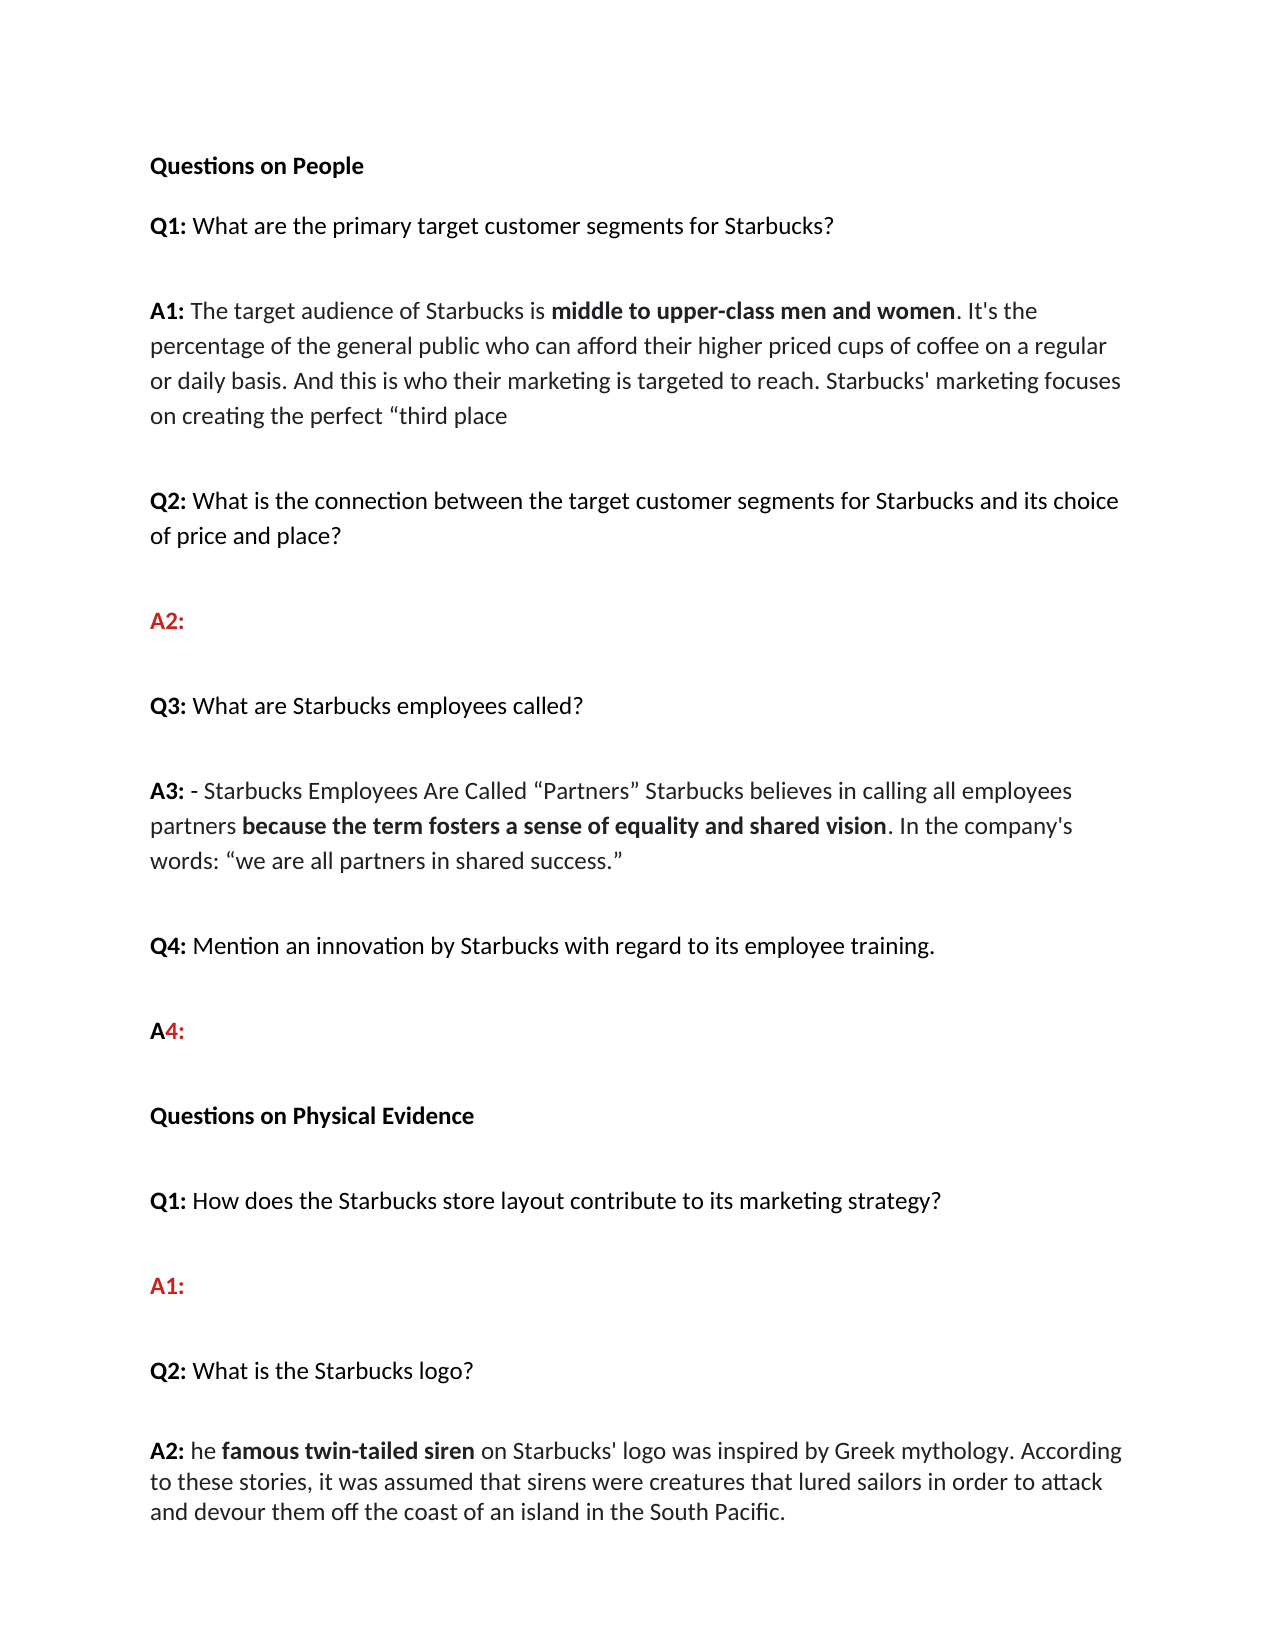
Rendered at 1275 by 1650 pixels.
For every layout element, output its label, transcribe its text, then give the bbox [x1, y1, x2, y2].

text A1: [150, 1270, 1125, 1301]
text A2: he famous twin-tailed siren on Starbucks' logo was inspired by Greek mythology. According to these stories, it was assumed that sirens were creatures that lured sailors in order to attack and devour them off the coast of an island in the South Pacific. [150, 1436, 1125, 1527]
text A4: [150, 1015, 1125, 1046]
text A2: [150, 605, 1125, 636]
text A3: - Starbucks Employees Are Called “Partners” Starbucks believes in calling all employees partners because the term fosters a sense of equality and shared vision. In the company's words: “we are all partners in shared success.” [150, 775, 1125, 876]
text Questions on Physical Evidence [150, 1100, 1125, 1131]
text Q2: What is the Starbucks logo? [150, 1355, 1125, 1386]
text A1: The target audience of Starbucks is middle to upper-class men and women. It's the percentage of the general public who can afford their higher priced cups of coffee on a regular or daily basis. And this is who their marketing is targeted to reach. Starbucks' marketing focuses on creating the perfect “third place [150, 295, 1125, 431]
text Q4: Mention an innovation by Starbucks with regard to its employee training. [150, 930, 1125, 961]
text Q3: What are Starbucks employees called? [150, 690, 1125, 721]
text Questions on People [150, 150, 1125, 181]
text Q1: How does the Starbucks store layout contribute to its marketing strategy? [150, 1185, 1125, 1216]
text Q2: What is the connection between the target customer segments for Starbucks and its choice of price and place? [150, 485, 1125, 551]
text Q1: What are the primary target customer segments for Starbucks? [150, 210, 1125, 241]
